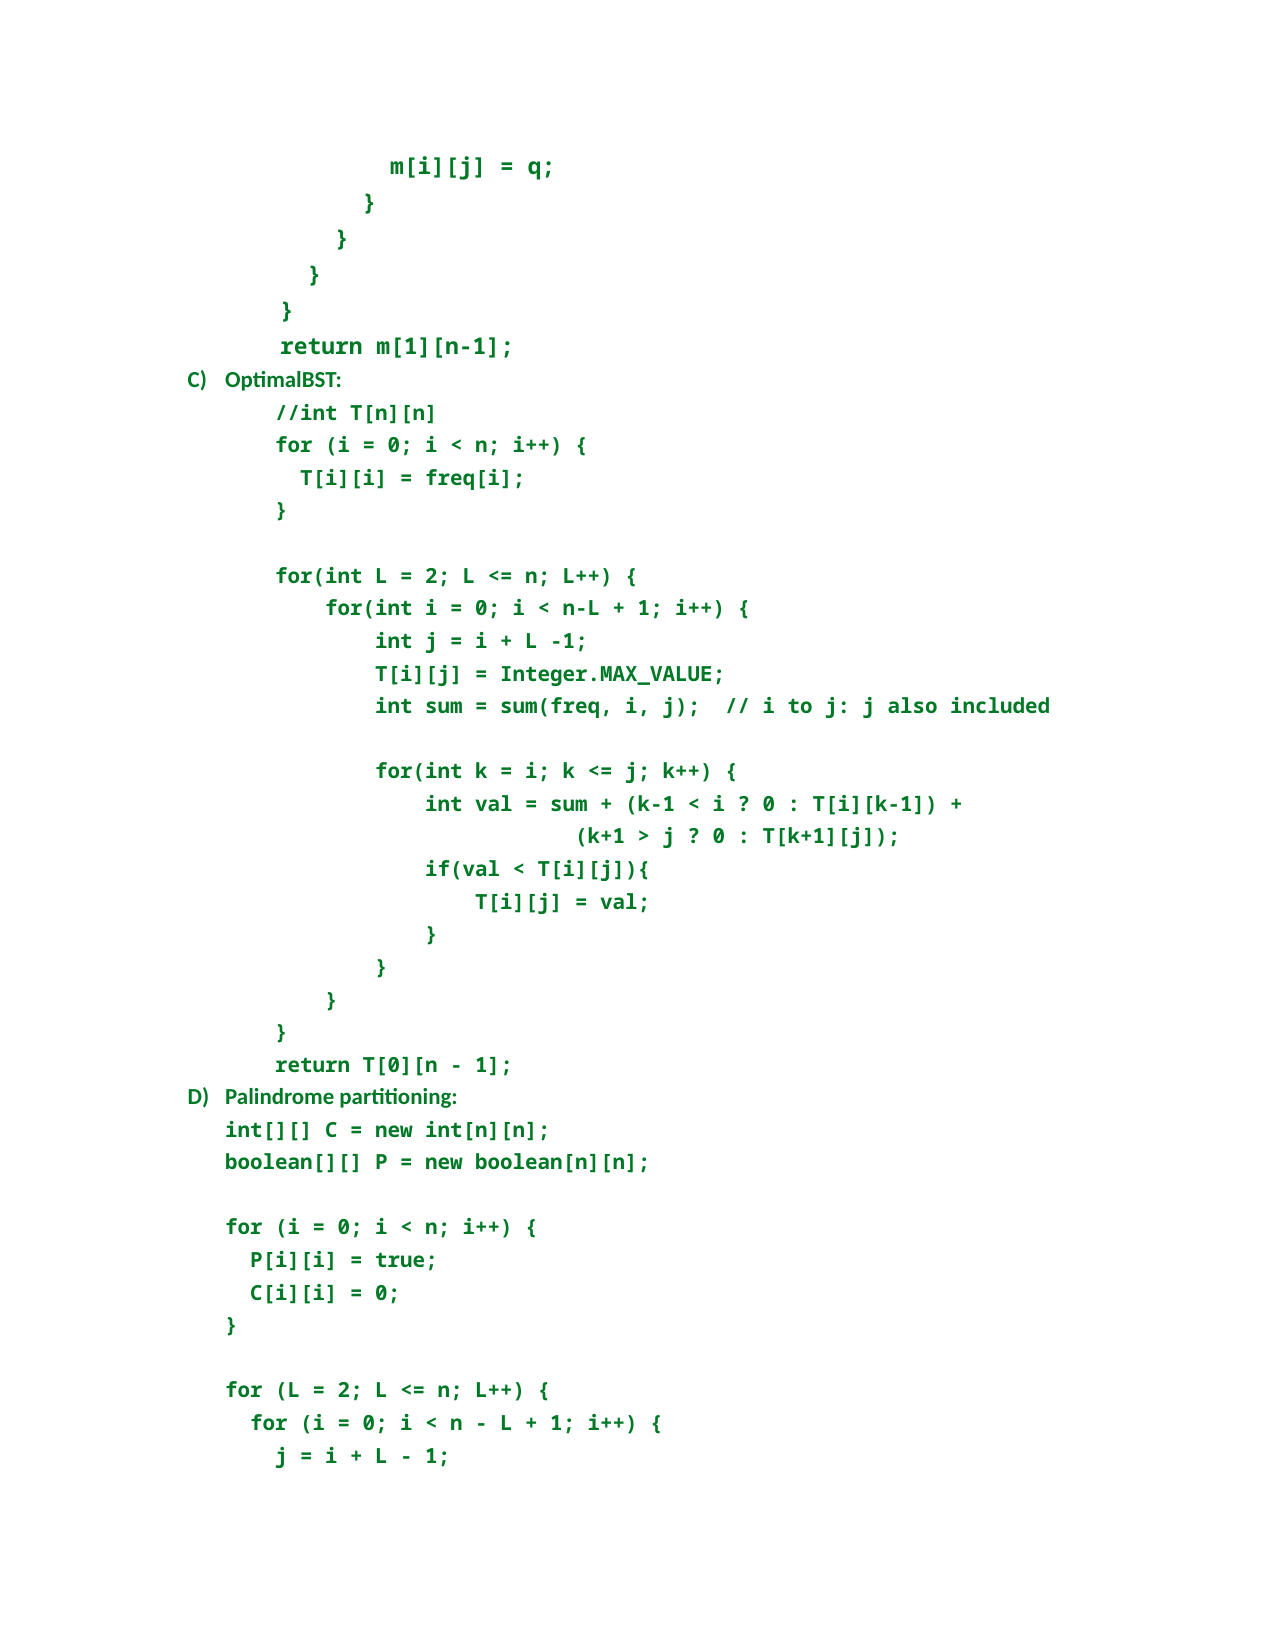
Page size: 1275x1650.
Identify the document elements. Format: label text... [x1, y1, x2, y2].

list if(val < T[i][j]){ [187, 854, 1125, 883]
list for (i = 0; i < n; i++) { [187, 1212, 1125, 1241]
list int sum = sum(freq, i, j); // i to j: j also included [187, 691, 1125, 720]
list (k+1 > j ? 0 : T[k+1][j]); [187, 822, 1125, 850]
list int[][] C = new int[n][n]; [187, 1115, 1125, 1143]
list C[i][i] = 0; [187, 1278, 1125, 1306]
list m[i][j] = q; [187, 150, 1125, 181]
list OptimalBST: [187, 366, 1125, 394]
list P[i][i] = true; [187, 1245, 1125, 1273]
list } [187, 496, 1125, 524]
list for(int k = i; k <= j; k++) { [187, 756, 1125, 785]
list } [187, 222, 1125, 253]
list boolean[][] P = new boolean[n][n]; [187, 1147, 1125, 1176]
list return T[0][n - 1]; [187, 1050, 1125, 1078]
list } [187, 294, 1125, 325]
list T[i][i] = freq[i]; [187, 463, 1125, 491]
list for (i = 0; i < n; i++) { [187, 430, 1125, 459]
list int val = sum + (k-1 < i ? 0 : T[i][k-1]) + [187, 789, 1125, 817]
list } [187, 1017, 1125, 1046]
list for (i = 0; i < n - L + 1; i++) { [187, 1408, 1125, 1437]
list } [187, 952, 1125, 981]
list } [187, 985, 1125, 1013]
list j = i + L - 1; [187, 1441, 1125, 1469]
list T[i][j] = val; [187, 887, 1125, 915]
list } [187, 186, 1125, 217]
list for(int L = 2; L <= n; L++) { [187, 561, 1125, 589]
list Palindrome partitioning: [187, 1082, 1125, 1111]
list int j = i + L -1; [187, 626, 1125, 654]
list return m[1][n-1]; [187, 330, 1125, 361]
list T[i][j] = Integer.MAX_VALUE; [187, 659, 1125, 687]
list } [187, 258, 1125, 289]
list for(int i = 0; i < n-L + 1; i++) { [187, 593, 1125, 622]
list //int T[n][n] [187, 398, 1125, 426]
list } [187, 1310, 1125, 1339]
list } [187, 919, 1125, 948]
list for (L = 2; L <= n; L++) { [187, 1376, 1125, 1404]
